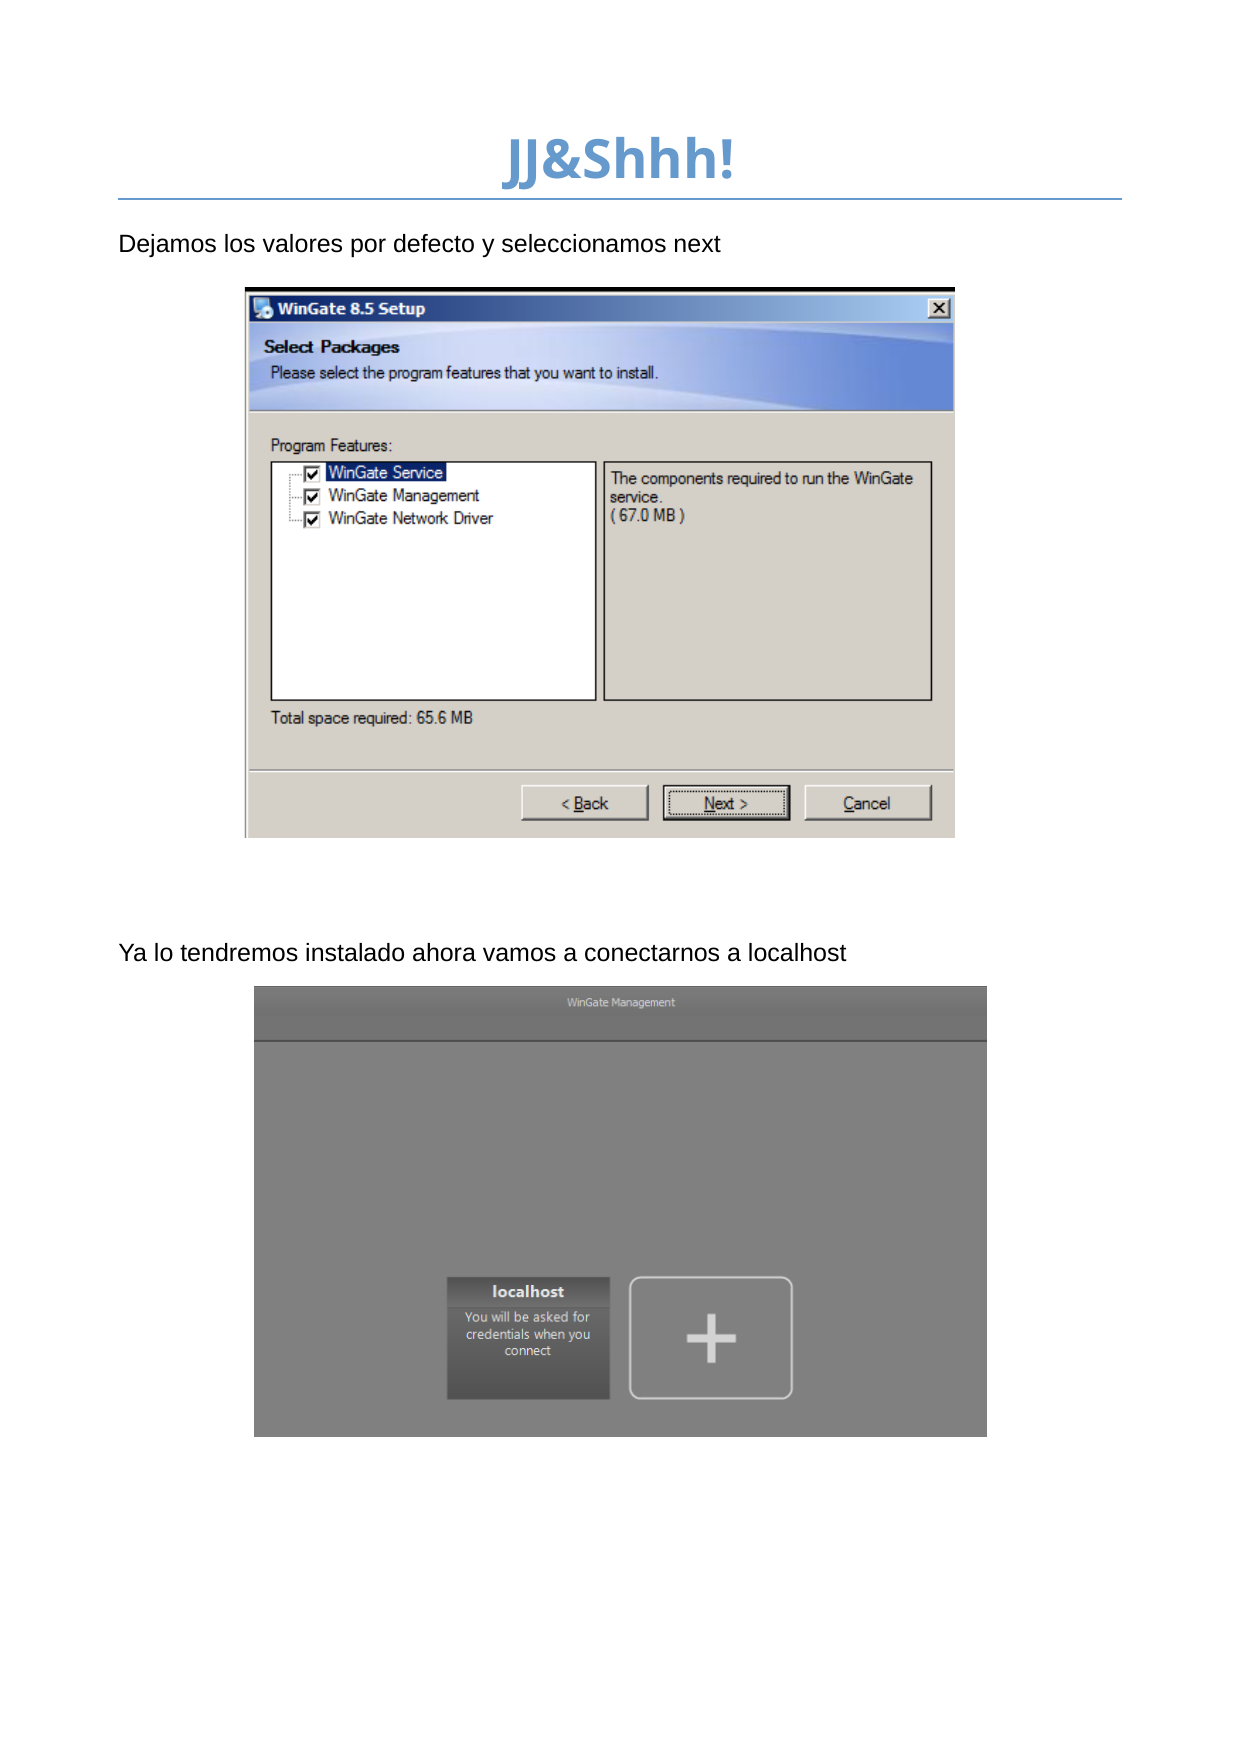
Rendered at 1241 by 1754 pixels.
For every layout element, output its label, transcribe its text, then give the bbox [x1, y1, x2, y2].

text Ya lo tendremos instalado ahora vamos a conectarnos a localhost [118, 938, 1122, 967]
text Dejamos los valores por defecto y seleccionamos next [118, 229, 1122, 258]
picture [254, 986, 987, 1437]
picture [244, 287, 955, 838]
